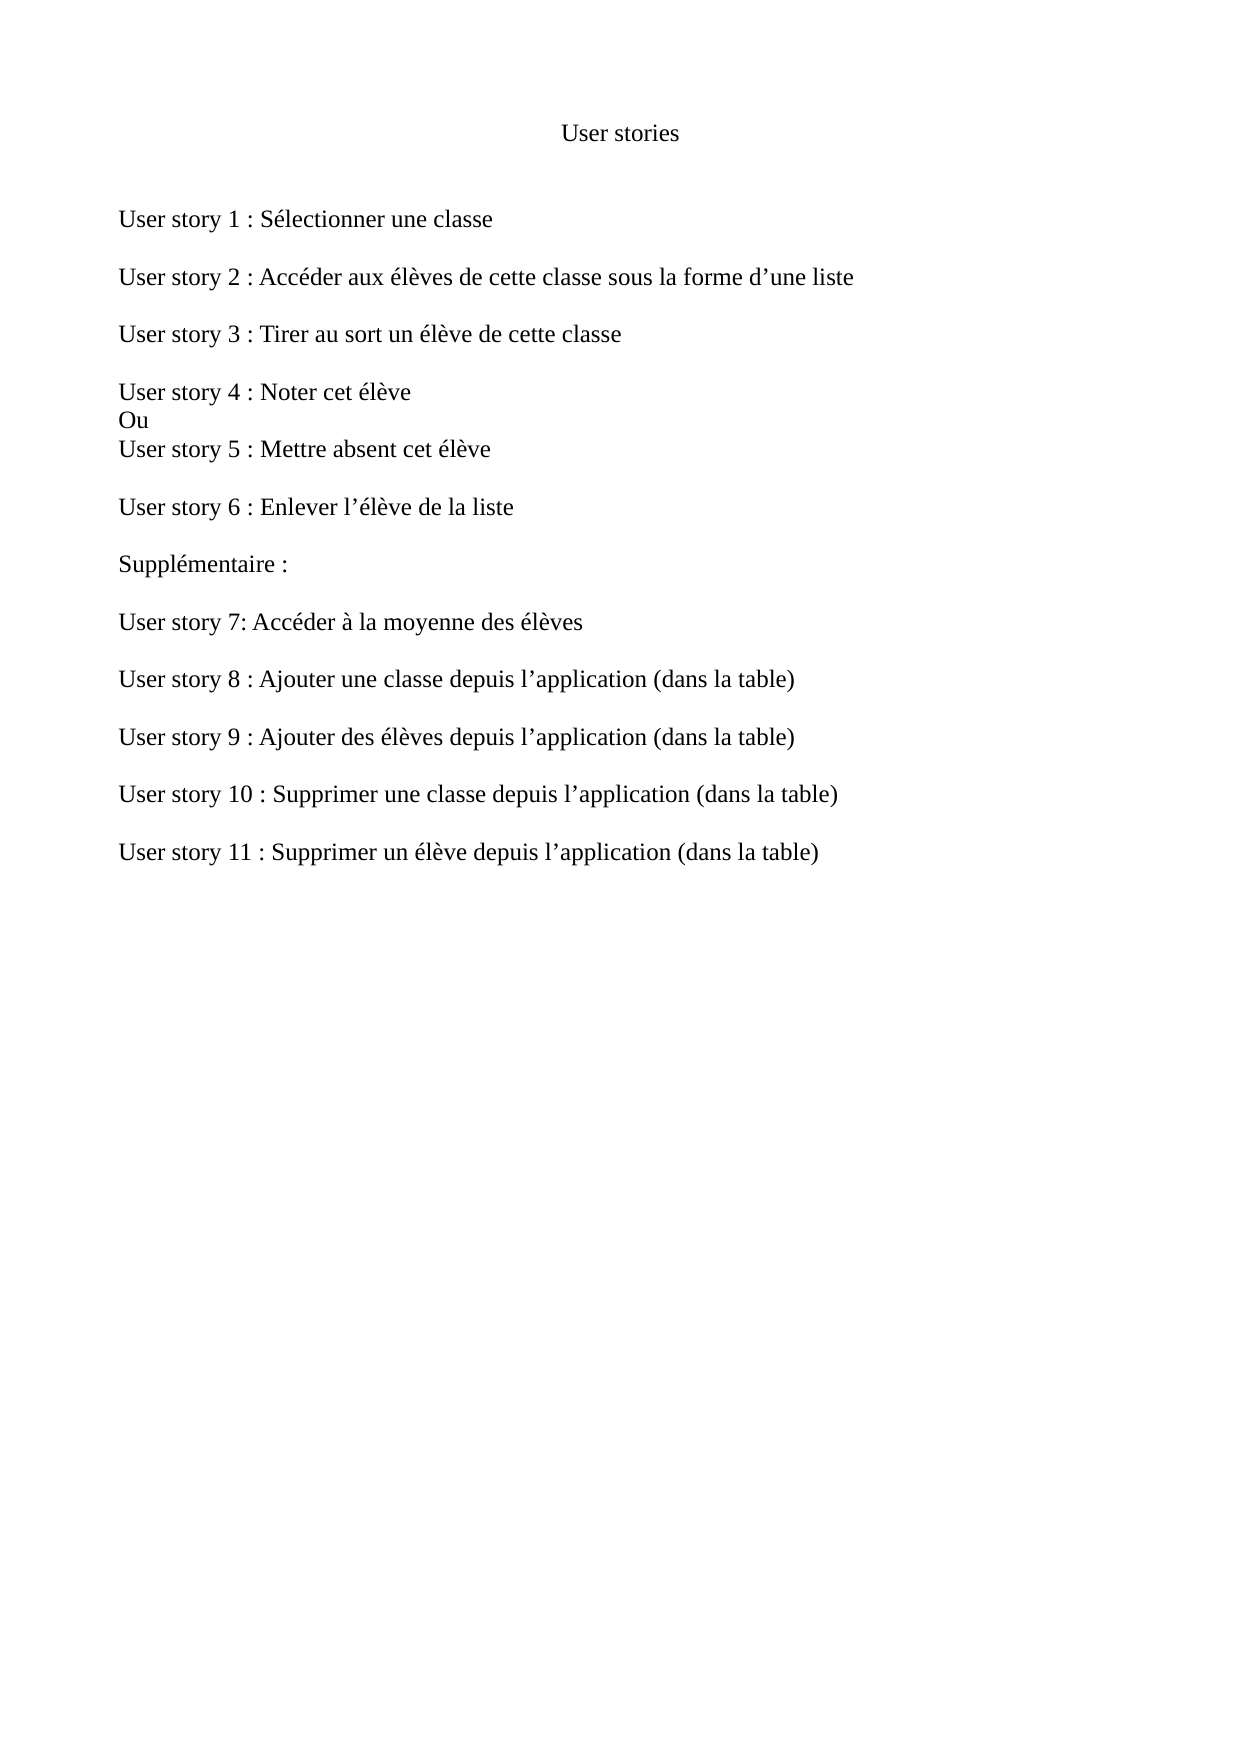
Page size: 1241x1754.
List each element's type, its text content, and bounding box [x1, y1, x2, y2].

text Ou [118, 406, 1122, 434]
text User story 11 : Supprimer un élève depuis l’application (dans la table) [118, 837, 1122, 866]
text User story 3 : Tirer au sort un élève de cette classe [118, 319, 1122, 348]
text User stories [118, 118, 1122, 147]
text User story 9 : Ajouter des élèves depuis l’application (dans la table) [118, 722, 1122, 751]
text User story 10 : Supprimer une classe depuis l’application (dans la table) [118, 779, 1122, 808]
text User story 1 : Sélectionner une classe [118, 204, 1122, 233]
text Supplémentaire : [118, 549, 1122, 578]
text User story 4 : Noter cet élève [118, 377, 1122, 406]
text User story 7: Accéder à la moyenne des élèves [118, 607, 1122, 636]
text User story 2 : Accéder aux élèves de cette classe sous la forme d’une liste [118, 262, 1122, 291]
text User story 6 : Enlever l’élève de la liste [118, 492, 1122, 521]
text User story 5 : Mettre absent cet élève [118, 434, 1122, 463]
text User story 8 : Ajouter une classe depuis l’application (dans la table) [118, 664, 1122, 693]
